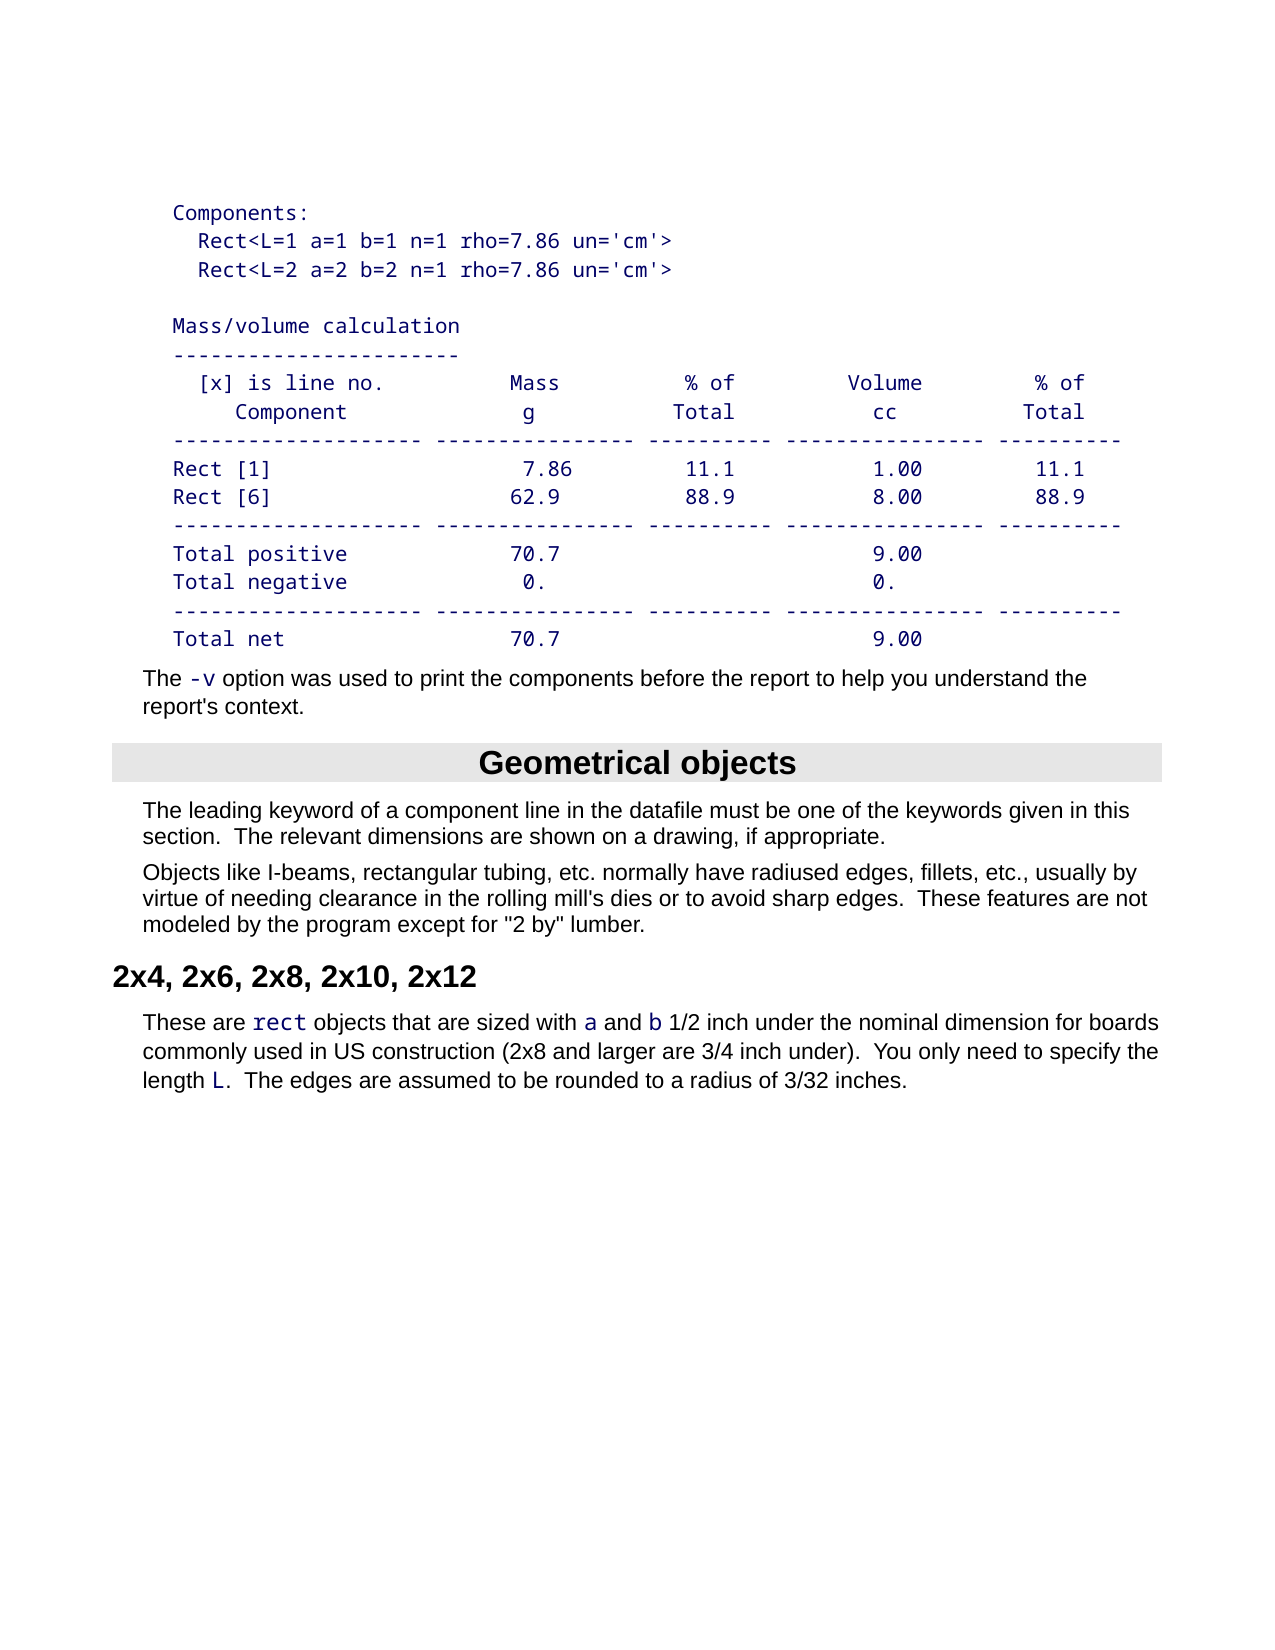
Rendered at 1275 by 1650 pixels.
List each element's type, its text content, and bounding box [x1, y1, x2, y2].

text Components: [172, 198, 1162, 226]
text Objects like I-beams, rectangular tubing, etc. normally have radiused edges, fillets, etc., usually by virtue of needing clearance in the rolling mill's dies or to avoid sharp edges. These features are not modeled by the program except for "2 by" lumber. [142, 858, 1162, 937]
text These are rect objects that are sized with a and b 1/2 inch under the nominal dimension for boards commonly used in US construction (2x8 and larger are 3/4 inch under). You only need to specify the length L. The edges are assumed to be rounded to a radius of 3/32 inches. [142, 1006, 1162, 1095]
text Total net 70.7 9.00 [172, 624, 1162, 653]
text Total positive 70.7 9.00 [172, 539, 1162, 567]
subtitle 2x4, 2x6, 2x8, 2x10, 2x12 [112, 958, 1162, 994]
text The leading keyword of a component line in the datafile must be one of the keywords given in this section. The relevant dimensions are shown on a drawing, if appropriate. [142, 797, 1162, 849]
text [x] is line no. Mass % of Volume % of [172, 368, 1162, 397]
text Rect<L=2 a=2 b=2 n=1 rho=7.86 un='cm'> [172, 255, 1162, 283]
text ----------------------- [172, 340, 1162, 368]
subtitle Geometrical objects [112, 743, 1162, 782]
text Rect [6] 62.9 88.9 8.00 88.9 [172, 482, 1162, 511]
text -------------------- ---------------- ---------- ---------------- ---------- [172, 511, 1162, 539]
text Mass/volume calculation [172, 312, 1162, 340]
text -------------------- ---------------- ---------- ---------------- ---------- [172, 425, 1162, 454]
text The -v option was used to print the components before the report to help you understand the report's context. [142, 662, 1162, 719]
text Rect<L=1 a=1 b=1 n=1 rho=7.86 un='cm'> [172, 226, 1162, 255]
text Component g Total cc Total [172, 397, 1162, 425]
text Total negative 0. 0. [172, 567, 1162, 596]
text Rect [1] 7.86 11.1 1.00 11.1 [172, 454, 1162, 482]
text -------------------- ---------------- ---------- ---------------- ---------- [172, 596, 1162, 624]
